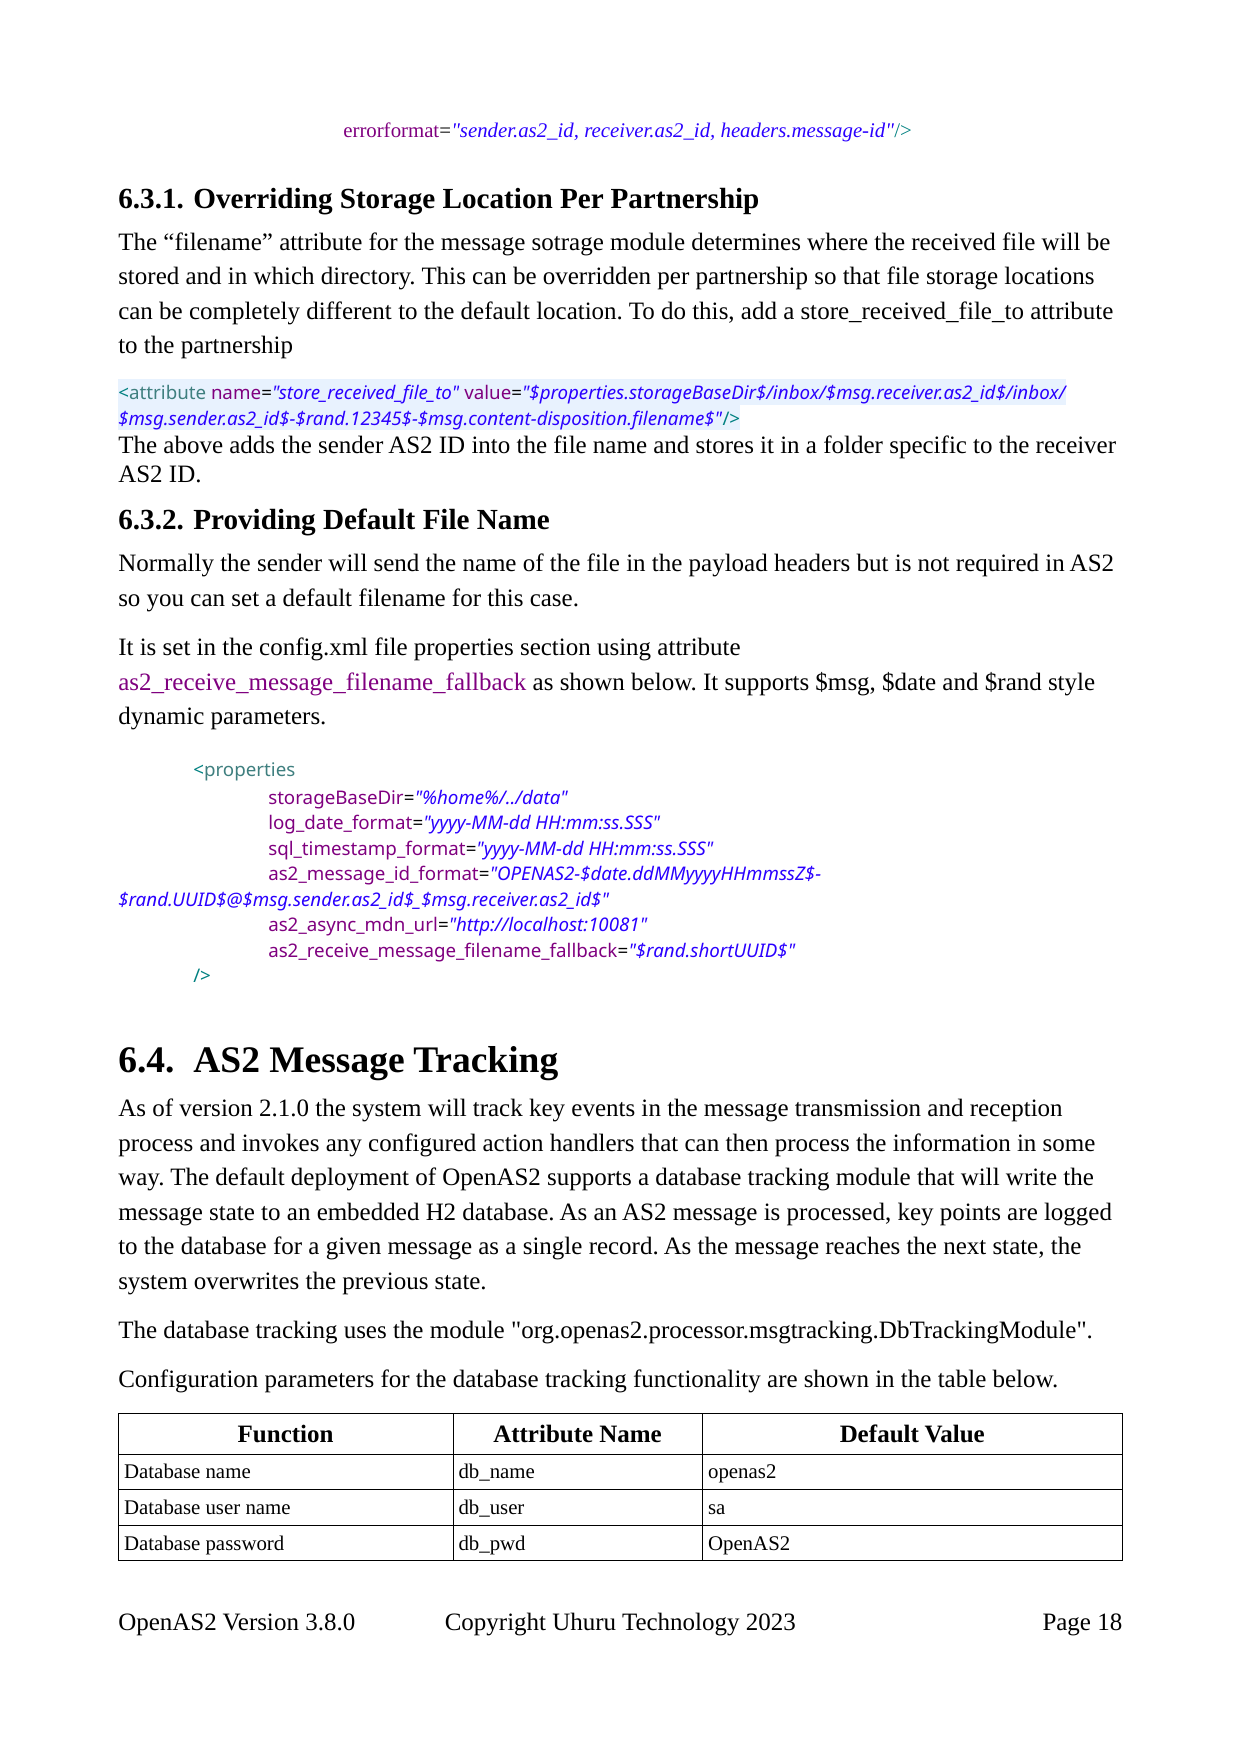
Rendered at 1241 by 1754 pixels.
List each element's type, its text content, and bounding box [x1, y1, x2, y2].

table_cell sa [703, 1490, 1122, 1525]
text <properties [118, 750, 1122, 784]
text sql_timestamp_format="yyyy-MM-dd HH:mm:ss.SSS" [118, 835, 1122, 861]
table_cell db_user [454, 1490, 702, 1525]
text The database tracking uses the module "org.openas2.processor.msgtracking.DbTrackingModule". [118, 1315, 1122, 1344]
subtitle Overriding Storage Location Per Partnership [118, 181, 1122, 214]
text The above adds the sender AS2 ID into the file name and stores it in a folder specific to the receiver AS2 ID. [118, 430, 1122, 488]
subtitle Providing Default File Name [118, 502, 1122, 536]
text as2_receive_message_filename_fallback="$rand.shortUUID$" [118, 937, 1122, 963]
table_cell db_pwd [454, 1526, 702, 1560]
text as2_async_mdn_url="http://localhost:10081" [118, 912, 1122, 937]
text As of version 2.1.0 the system will track key events in the message transmission and reception process and invokes any configured action handlers that can then process the information in some way. The default deployment of OpenAS2 supports a database tracking module that will write the message state to an embedded H2 database. As an AS2 message is processed, key points are logged to the database for a given message as a single record. As the message reaches the next state, the system overwrites the previous state. [118, 1093, 1122, 1295]
table_cell Database name [119, 1455, 453, 1489]
text <attribute name="store_received_file_to" value="$properties.storageBaseDir$/inbox/$msg.receiver.as2_id$/inbox/$msg.sender.as2_id$-$rand.12345$-$msg.content-disposition.filename$"/> [118, 379, 1122, 430]
text /> [118, 963, 1122, 988]
text storageBaseDir="%home%/../data" [118, 784, 1122, 810]
table_header Default Value [703, 1414, 1122, 1453]
table_header Attribute Name [454, 1414, 702, 1453]
table_cell Database password [119, 1526, 453, 1560]
text Normally the sender will send the name of the file in the payload headers but is not required in AS2 so you can set a default filename for this case. [118, 548, 1122, 612]
text log_date_format="yyyy-MM-dd HH:mm:ss.SSS" [118, 810, 1122, 835]
text It is set in the config.xml file properties section using attribute as2_receive_message_filename_fallback as shown below. It supports $msg, $date and $rand style dynamic parameters. [118, 632, 1122, 730]
table_cell db_name [454, 1455, 702, 1489]
text The “filename” attribute for the message sotrage module determines where the received file will be stored and in which directory. This can be overridden per partnership so that file storage locations can be completely different to the default location. To do this, add a store_received_file_to attribute to the partnership [118, 227, 1122, 359]
table_header Function [119, 1414, 453, 1453]
subtitle AS2 Message Tracking [118, 1038, 1122, 1081]
text Configuration parameters for the database tracking functionality are shown in the table below. [118, 1364, 1122, 1393]
text errorformat="sender.as2_id, receiver.as2_id, headers.message-id"/> [118, 118, 1122, 142]
table_cell Database user name [119, 1490, 453, 1525]
text as2_message_id_format="OPENAS2-$date.ddMMyyyyHHmmssZ$-$rand.UUID$@$msg.sender.as2_id$_$msg.receiver.as2_id$" [118, 861, 1122, 912]
table_cell openas2 [703, 1455, 1122, 1489]
table_cell OpenAS2 [703, 1526, 1122, 1560]
